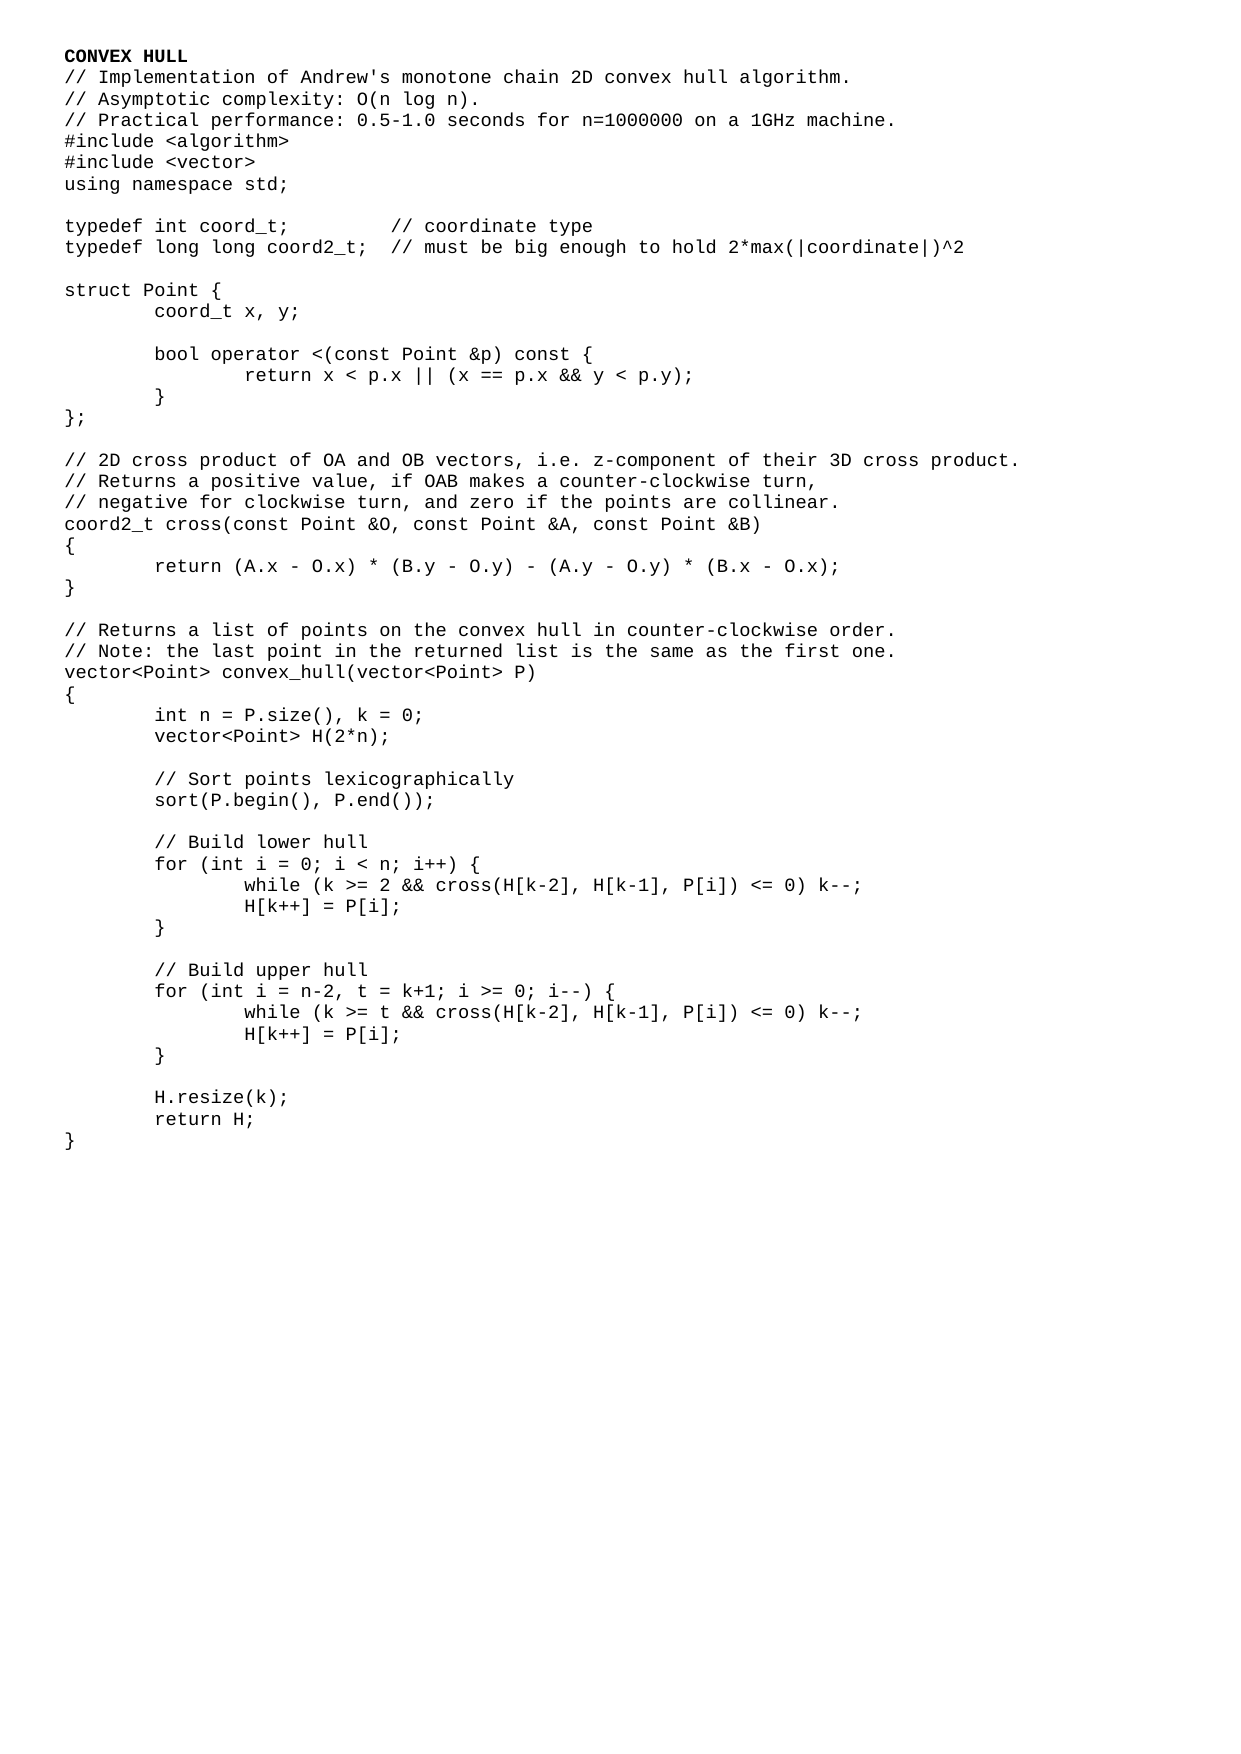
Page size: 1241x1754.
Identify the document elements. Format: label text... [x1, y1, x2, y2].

text while (k >= 2 && cross(H[k-2], H[k-1], P[i]) <= 0) k--; [64, 876, 1123, 897]
text vector<Point> H(2*n); [64, 727, 1123, 748]
text { [64, 536, 1123, 557]
text // negative for clockwise turn, and zero if the points are collinear. [64, 493, 1123, 514]
text // 2D cross product of OA and OB vectors, i.e. z-component of their 3D cross product. [64, 451, 1123, 472]
text using namespace std; [64, 174, 1123, 196]
text #include <vector> [64, 153, 1123, 174]
text // Build lower hull [64, 833, 1123, 854]
text { [64, 684, 1123, 706]
text int n = P.size(), k = 0; [64, 706, 1123, 727]
text struct Point { [64, 281, 1123, 302]
text coord2_t cross(const Point &O, const Point &A, const Point &B) [64, 514, 1123, 536]
text H.resize(k); [64, 1088, 1123, 1109]
text } [64, 387, 1123, 408]
text // Implementation of Andrew's monotone chain 2D convex hull algorithm. [64, 68, 1123, 89]
text } [64, 1131, 1123, 1152]
text for (int i = n-2, t = k+1; i >= 0; i--) { [64, 982, 1123, 1003]
text typedef int coord_t; // coordinate type [64, 217, 1123, 238]
text for (int i = 0; i < n; i++) { [64, 854, 1123, 876]
text return (A.x - O.x) * (B.y - O.y) - (A.y - O.y) * (B.x - O.x); [64, 557, 1123, 578]
text bool operator <(const Point &p) const { [64, 344, 1123, 366]
text return x < p.x || (x == p.x && y < p.y); [64, 366, 1123, 387]
text // Returns a list of points on the convex hull in counter-clockwise order. [64, 621, 1123, 642]
text // Returns a positive value, if OAB makes a counter-clockwise turn, [64, 472, 1123, 493]
text H[k++] = P[i]; [64, 897, 1123, 918]
text // Build upper hull [64, 961, 1123, 982]
text // Practical performance: 0.5-1.0 seconds for n=1000000 on a 1GHz machine. [64, 111, 1123, 132]
text sort(P.begin(), P.end()); [64, 791, 1123, 812]
text }; [64, 408, 1123, 429]
text coord_t x, y; [64, 302, 1123, 323]
text return H; [64, 1109, 1123, 1131]
text #include <algorithm> [64, 132, 1123, 153]
text vector<Point> convex_hull(vector<Point> P) [64, 663, 1123, 684]
text CONVEX HULL [64, 47, 1123, 68]
text // Asymptotic complexity: O(n log n). [64, 89, 1123, 111]
text typedef long long coord2_t; // must be big enough to hold 2*max(|coordinate|)^2 [64, 238, 1123, 259]
text } [64, 578, 1123, 599]
text // Note: the last point in the returned list is the same as the first one. [64, 642, 1123, 663]
text } [64, 1046, 1123, 1067]
text H[k++] = P[i]; [64, 1024, 1123, 1046]
text // Sort points lexicographically [64, 769, 1123, 791]
text } [64, 918, 1123, 939]
text while (k >= t && cross(H[k-2], H[k-1], P[i]) <= 0) k--; [64, 1003, 1123, 1024]
